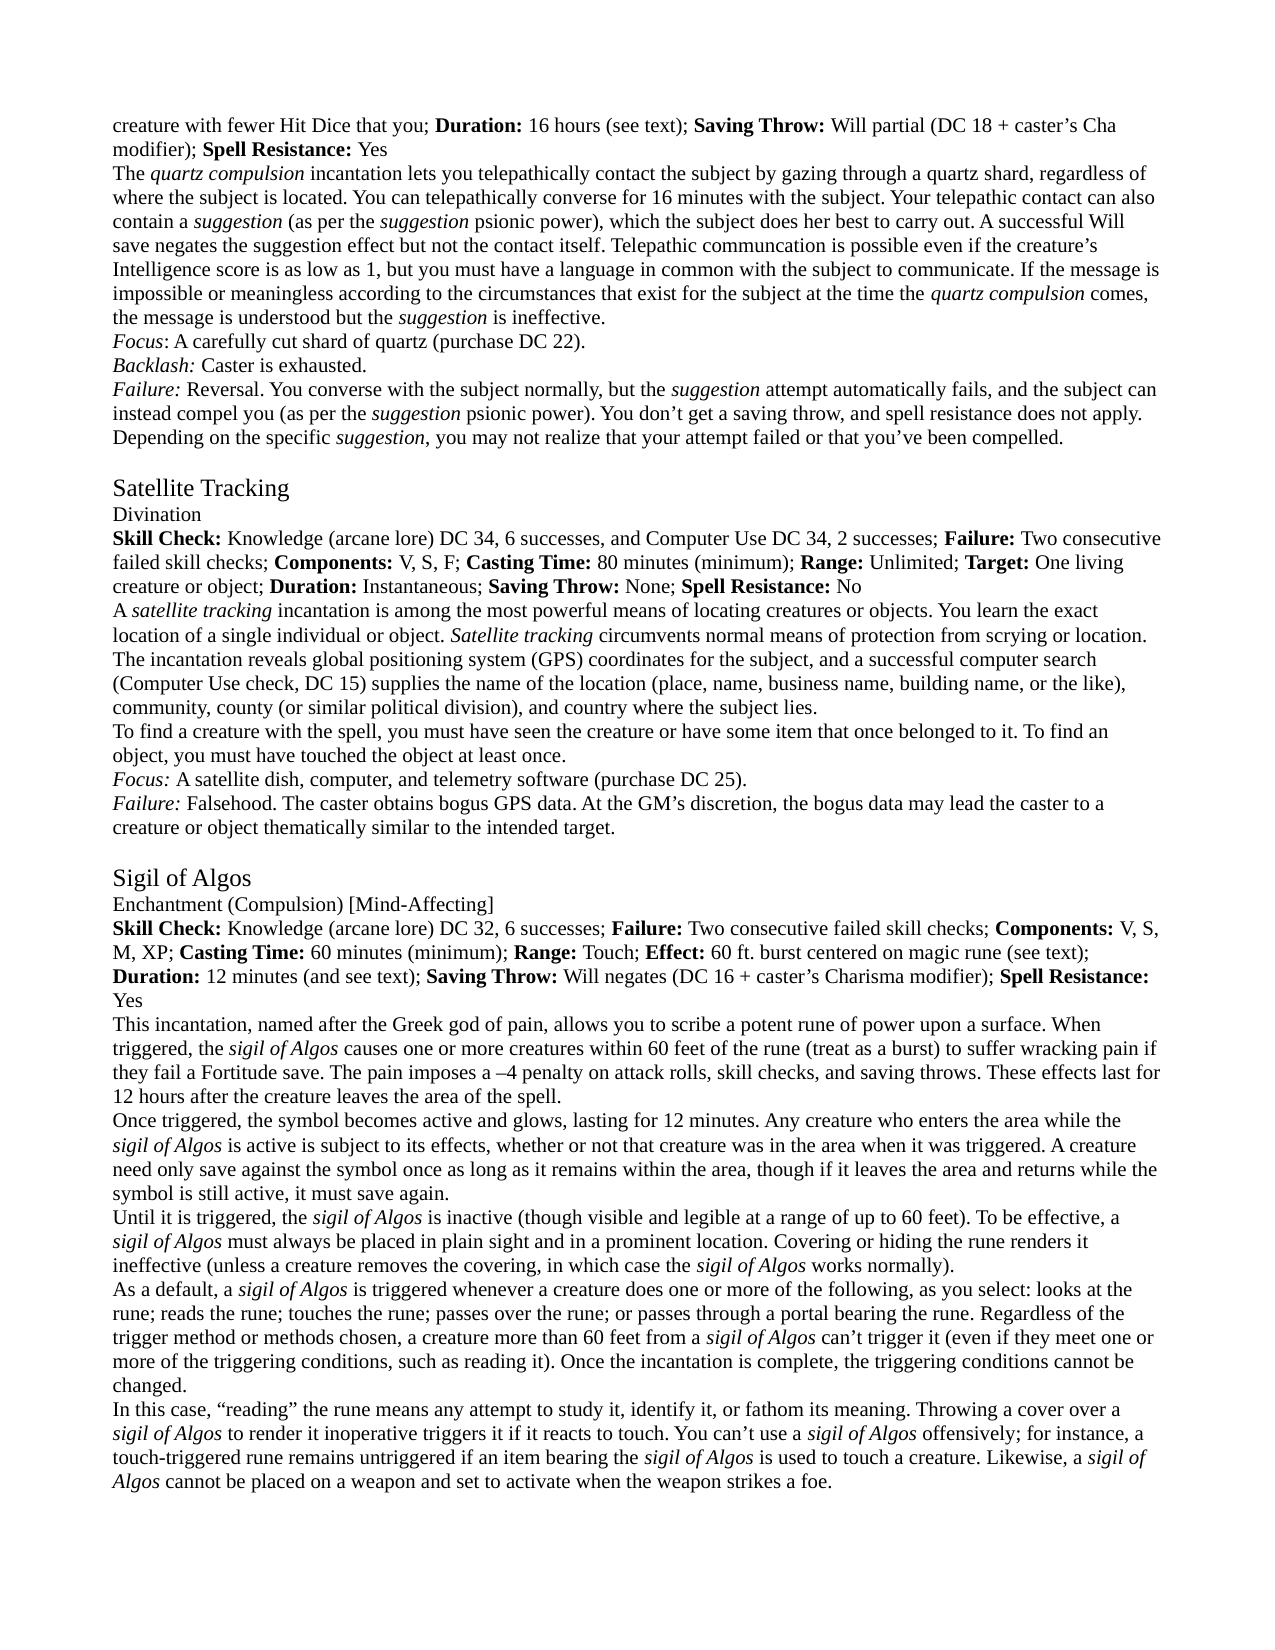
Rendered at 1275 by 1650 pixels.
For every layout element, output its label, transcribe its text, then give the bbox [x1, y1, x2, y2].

text Enchantment (Compulsion) [Mind-Affecting] [112, 892, 1162, 916]
text Satellite Tracking [112, 473, 1162, 502]
text Until it is triggered, the sigil of Algos is inactive (though visible and legible at a range of up to 60 feet). To be effective, a sigil of Algos must always be placed in plain sight and in a prominent location. Covering or hiding the rune renders it ineffective (unless a creature removes the covering, in which case the sigil of Algos works normally). [112, 1205, 1162, 1277]
text The incantation reveals global positioning system (GPS) coordinates for the subject, and a successful computer search (Computer Use check, DC 15) supplies the name of the location (place, name, business name, building name, or the like), community, county (or similar political division), and country where the subject lies. [112, 647, 1162, 719]
text Divination [112, 502, 1162, 526]
text Failure: Falsehood. The caster obtains bogus GPS data. At the GM’s discretion, the bogus data may lead the caster to a creature or object thematically similar to the intended target. [112, 791, 1162, 839]
text To find a creature with the spell, you must have seen the creature or have some item that once belonged to it. To find an object, you must have touched the object at least once. [112, 719, 1162, 767]
text The quartz compulsion incantation lets you telepathically contact the subject by gazing through a quartz shard, regardless of where the subject is located. You can telepathically converse for 16 minutes with the subject. Your telepathic contact can also contain a suggestion (as per the suggestion psionic power), which the subject does her best to carry out. A successful Will save negates the suggestion effect but not the contact itself. Telepathic communcation is possible even if the creature’s Intelligence score is as low as 1, but you must have a language in common with the subject to communicate. If the message is impossible or meaningless according to the circumstances that exist for the subject at the time the quartz compulsion comes, the message is understood but the suggestion is ineffective. [112, 161, 1162, 329]
text In this case, “reading” the rune means any attempt to study it, identify it, or fathom its meaning. Throwing a cover over a sigil of Algos to render it inoperative triggers it if it reacts to touch. You can’t use a sigil of Algos offensively; for instance, a touch-triggered rune remains untriggered if an item bearing the sigil of Algos is used to touch a creature. Likewise, a sigil of Algos cannot be placed on a weapon and set to activate when the weapon strikes a foe. [112, 1397, 1162, 1493]
text Focus: A carefully cut shard of quartz (purchase DC 22). [112, 329, 1162, 353]
text creature with fewer Hit Dice that you; Duration: 16 hours (see text); Saving Throw: Will partial (DC 18 + caster’s Cha modifier); Spell Resistance: Yes [112, 112, 1162, 161]
text Once triggered, the symbol becomes active and glows, lasting for 12 minutes. Any creature who enters the area while the sigil of Algos is active is subject to its effects, whether or not that creature was in the area when it was triggered. A creature need only save against the symbol once as long as it remains within the area, though if it leaves the area and returns while the symbol is still active, it must save again. [112, 1108, 1162, 1205]
text As a default, a sigil of Algos is triggered whenever a creature does one or more of the following, as you select: looks at the rune; reads the rune; touches the rune; passes over the rune; or passes through a portal bearing the rune. Regardless of the trigger method or methods chosen, a creature more than 60 feet from a sigil of Algos can’t trigger it (even if they meet one or more of the triggering conditions, such as reading it). Once the incantation is complete, the triggering conditions cannot be changed. [112, 1277, 1162, 1397]
text Focus: A satellite dish, computer, and telemetry software (purchase DC 25). [112, 767, 1162, 791]
text A satellite tracking incantation is among the most powerful means of locating creatures or objects. You learn the exact location of a single individual or object. Satellite tracking circumvents normal means of protection from scrying or location. [112, 598, 1162, 647]
text Sigil of Algos [112, 863, 1162, 892]
text Backlash: Caster is exhausted. [112, 353, 1162, 377]
text Skill Check: Knowledge (arcane lore) DC 34, 6 successes, and Computer Use DC 34, 2 successes; Failure: Two consecutive failed skill checks; Components: V, S, F; Casting Time: 80 minutes (minimum); Range: Unlimited; Target: One living creature or object; Duration: Instantaneous; Saving Throw: None; Spell Resistance: No [112, 526, 1162, 598]
text Skill Check: Knowledge (arcane lore) DC 32, 6 successes; Failure: Two consecutive failed skill checks; Components: V, S, M, XP; Casting Time: 60 minutes (minimum); Range: Touch; Effect: 60 ft. burst centered on magic rune (see text); Duration: 12 minutes (and see text); Saving Throw: Will negates (DC 16 + caster’s Charisma modifier); Spell Resistance: Yes [112, 916, 1162, 1012]
text This incantation, named after the Greek god of pain, allows you to scribe a potent rune of power upon a surface. When triggered, the sigil of Algos causes one or more creatures within 60 feet of the rune (treat as a burst) to suffer wracking pain if they fail a Fortitude save. The pain imposes a –4 penalty on attack rolls, skill checks, and saving throws. These effects last for 12 hours after the creature leaves the area of the spell. [112, 1012, 1162, 1108]
text Failure: Reversal. You converse with the subject normally, but the suggestion attempt automatically fails, and the subject can instead compel you (as per the suggestion psionic power). You don’t get a saving throw, and spell resistance does not apply. Depending on the specific suggestion, you may not realize that your attempt failed or that you’ve been compelled. [112, 377, 1162, 449]
